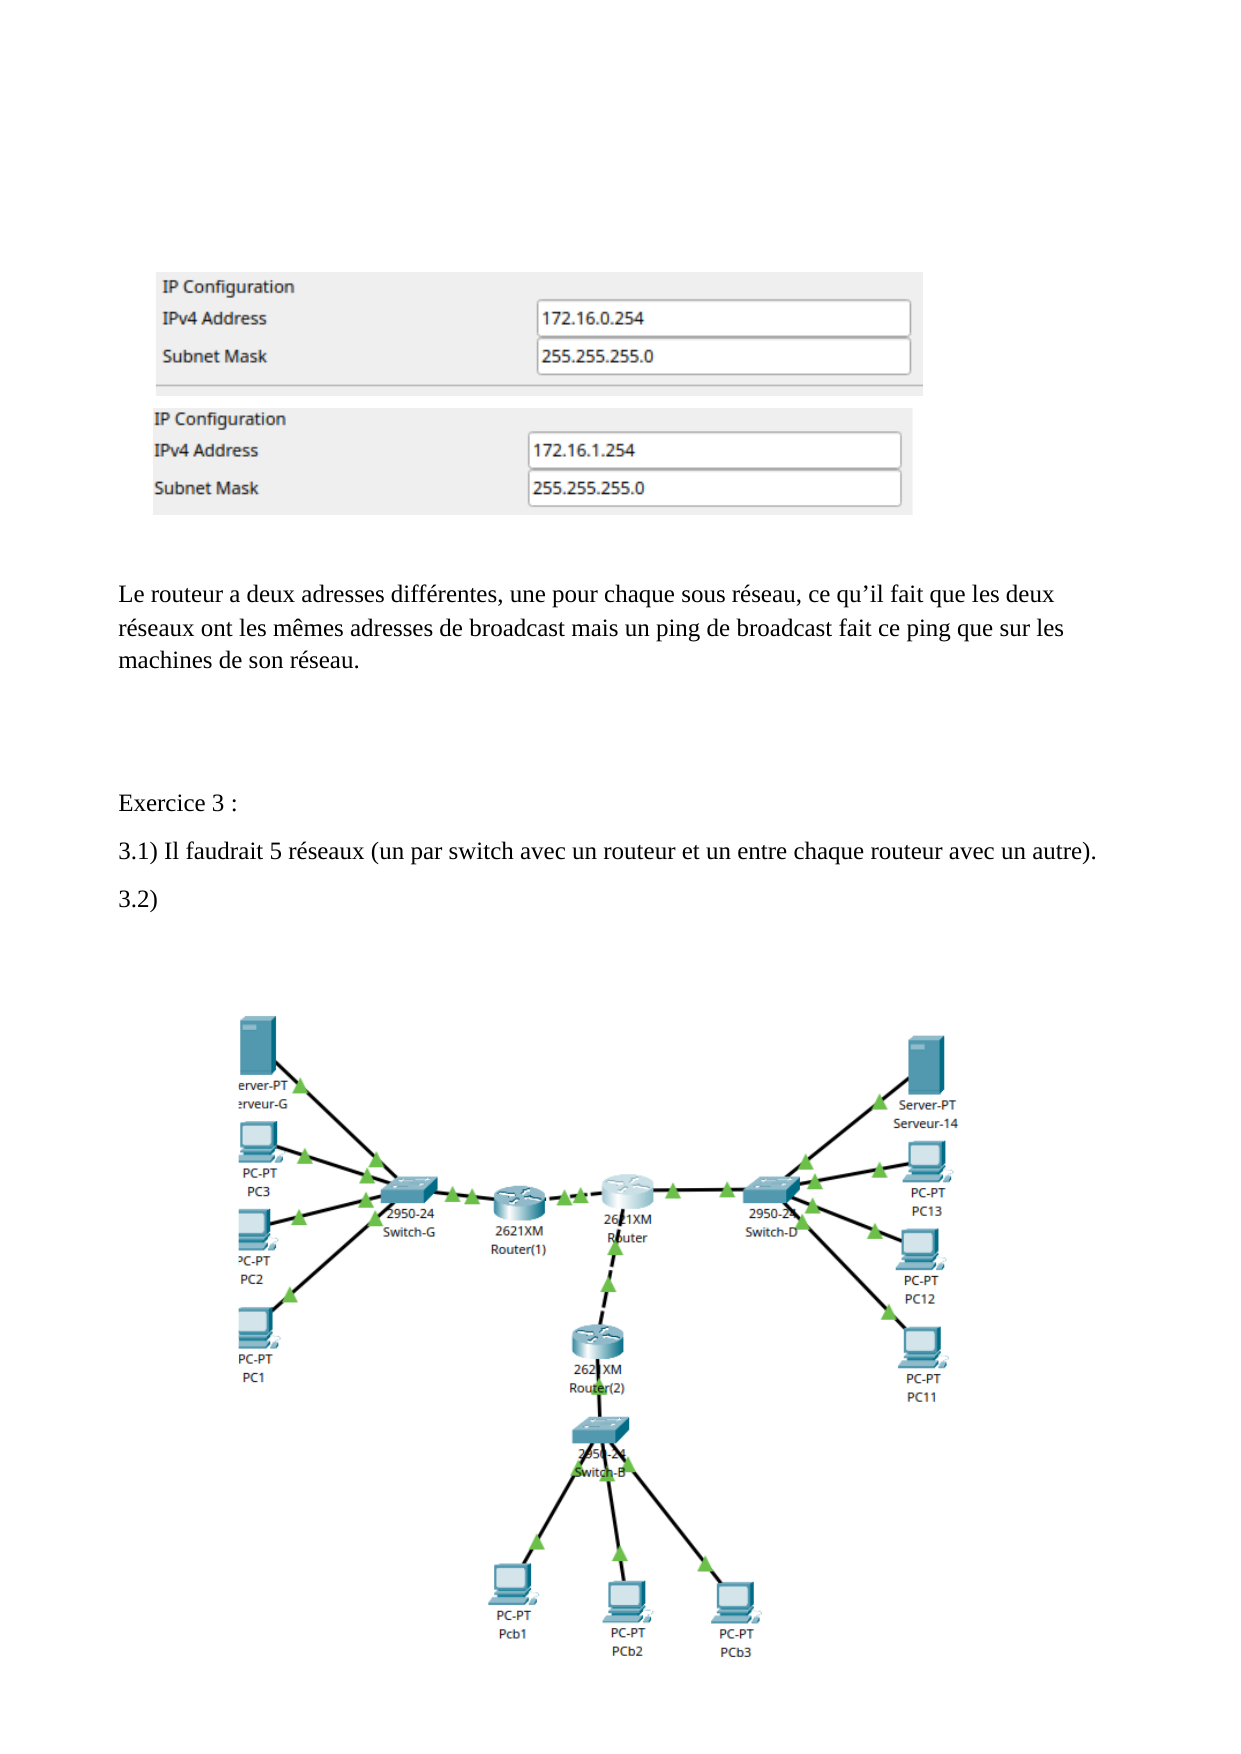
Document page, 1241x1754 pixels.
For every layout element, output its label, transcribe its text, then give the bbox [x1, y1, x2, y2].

picture [153, 408, 913, 515]
text Le routeur a deux adresses différentes, une pour chaque sous réseau, ce qu’il fait que les deux réseaux ont les mêmes adresses de broadcast mais un ping de broadcast fait ce ping que sur les machines de son réseau. [118, 579, 1122, 674]
text 3.2) [118, 884, 1122, 912]
picture [155, 272, 923, 396]
text 3.1) Il faudrait 5 réseaux (un par switch avec un routeur et un entre chaque routeur avec un autre). [118, 836, 1122, 865]
text Exercice 3 : [118, 788, 1122, 817]
picture [238, 978, 1002, 1679]
